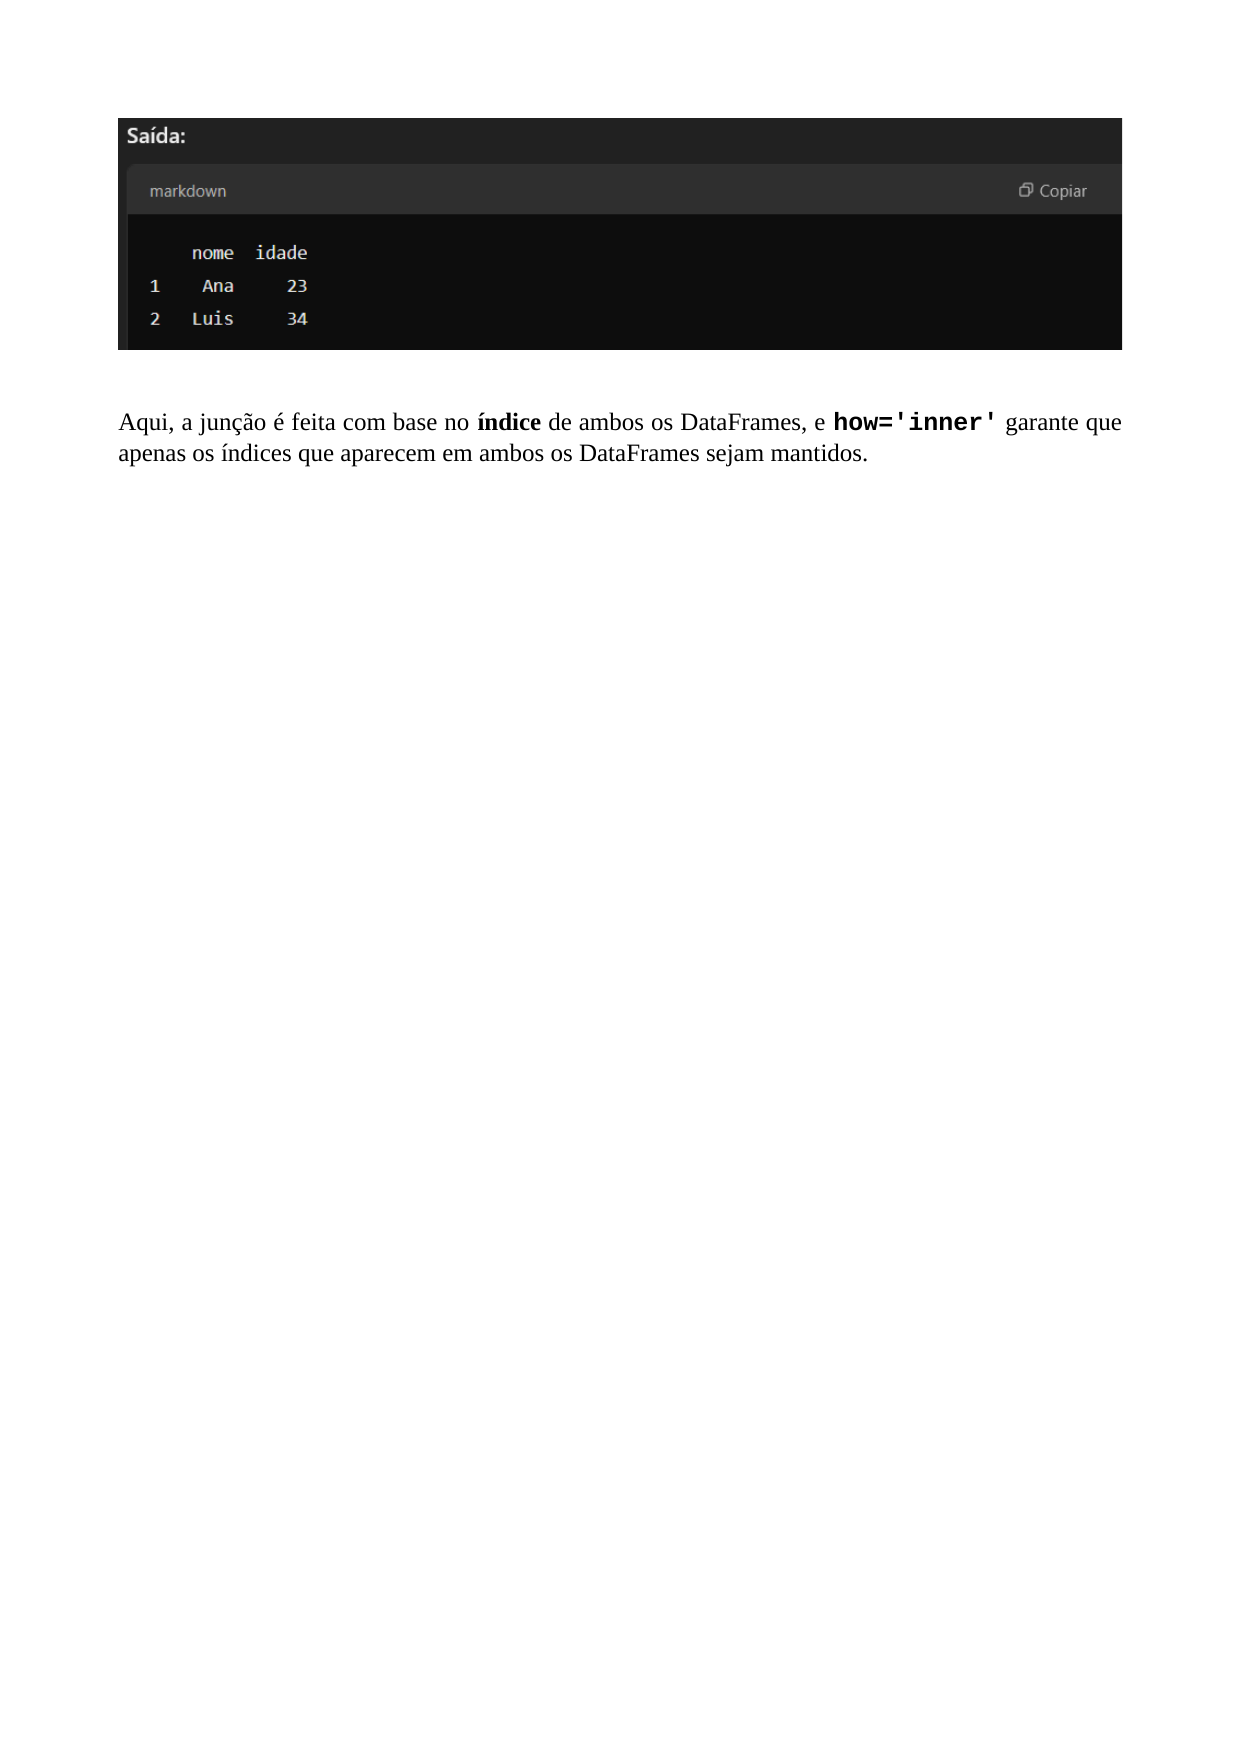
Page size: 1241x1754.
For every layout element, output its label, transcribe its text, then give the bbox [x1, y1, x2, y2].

picture [118, 118, 1123, 350]
text Aqui, a junção é feita com base no índice de ambos os DataFrames, e how='inner' garante que apenas os índices que aparecem em ambos os DataFrames sejam mantidos. [118, 407, 1122, 466]
